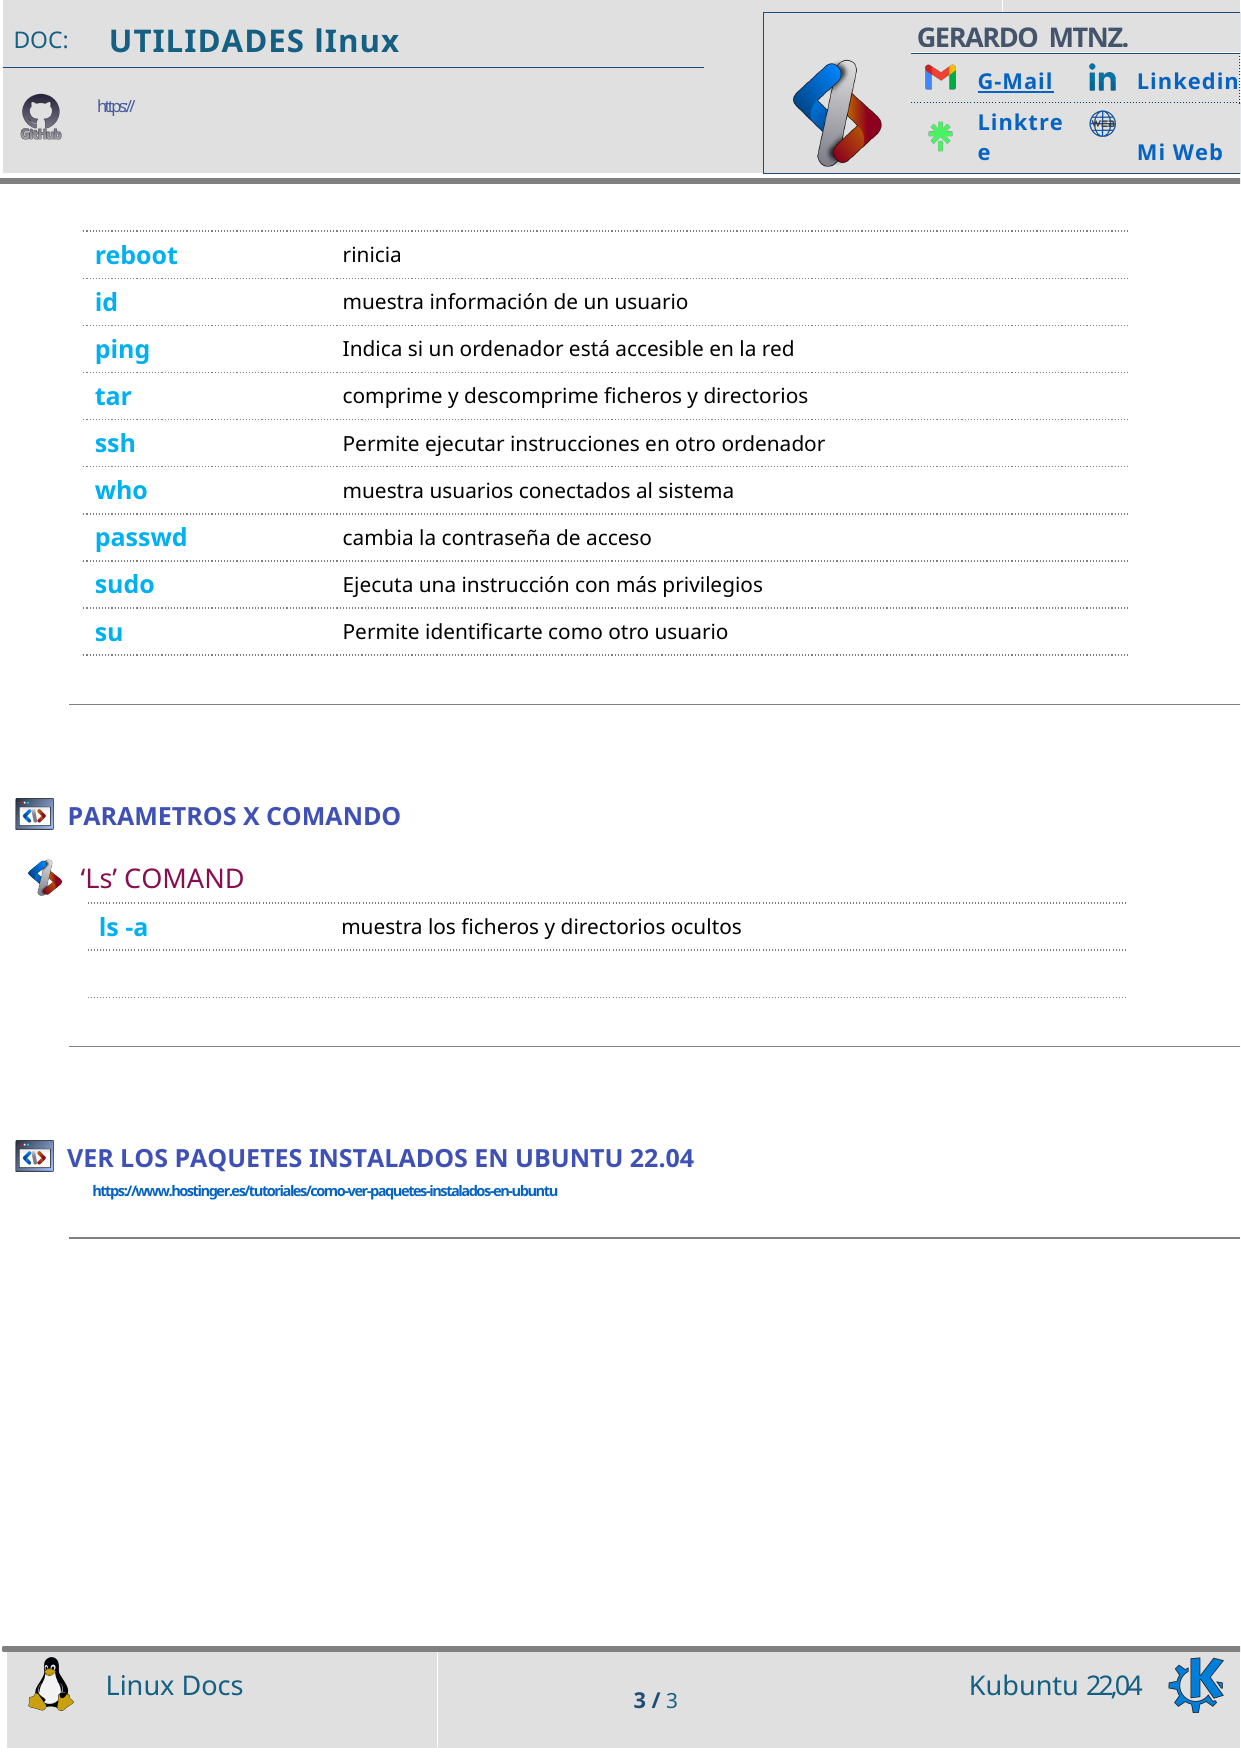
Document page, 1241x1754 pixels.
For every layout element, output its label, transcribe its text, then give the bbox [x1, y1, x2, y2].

table_cell ping [83, 325, 331, 372]
picture [783, 53, 891, 167]
table_header muestra los ficheros y directorios ocultos [330, 902, 1127, 949]
table_cell Permite ejecutar instrucciones en otro ordenador [331, 419, 1129, 466]
table_cell passwd [83, 513, 331, 560]
table_cell tar [83, 372, 331, 419]
picture [1086, 61, 1119, 94]
table_cell sudo [83, 560, 331, 607]
table_cell who [83, 466, 331, 513]
text https://www.hostinger.es/tutoriales/como-ver-paquetes-instalados-en-ubuntu [92, 1181, 1240, 1200]
table_cell muestra usuarios conectados al sistema [331, 466, 1129, 513]
picture [1166, 1655, 1226, 1715]
picture [925, 121, 956, 152]
picture [12, 89, 70, 144]
picture [15, 798, 54, 830]
subtitle VER LOS PAQUETES INSTALADOS EN UBUNTU 22.04 [15, 1141, 1240, 1174]
table_header ls -a [88, 902, 330, 949]
table_cell [330, 949, 1127, 996]
table_cell cambia la contraseña de acceso [331, 513, 1129, 560]
table_cell muestra información de un usuario [331, 278, 1129, 324]
picture [924, 61, 957, 94]
picture [28, 859, 62, 896]
picture [15, 1140, 54, 1172]
table_cell id [83, 278, 331, 324]
table_cell Ejecuta una instrucción con más privilegios [331, 560, 1129, 607]
table_cell reboot [83, 230, 331, 277]
table_cell su [83, 607, 331, 654]
picture [20, 1655, 80, 1715]
table_cell Indica si un ordenador está accesible en la red [331, 325, 1129, 372]
table_cell comprime y descomprime ficheros y directorios [331, 372, 1129, 419]
subtitle ‘Ls’ COMAND [62, 859, 1240, 896]
table_cell [88, 949, 330, 996]
table_cell Permite identificarte como otro usuario [331, 607, 1129, 654]
table_cell rinicia [331, 230, 1129, 277]
subtitle PARAMETROS X COMANDO [15, 798, 1240, 835]
picture [1086, 107, 1119, 140]
table_cell ssh [83, 419, 331, 466]
